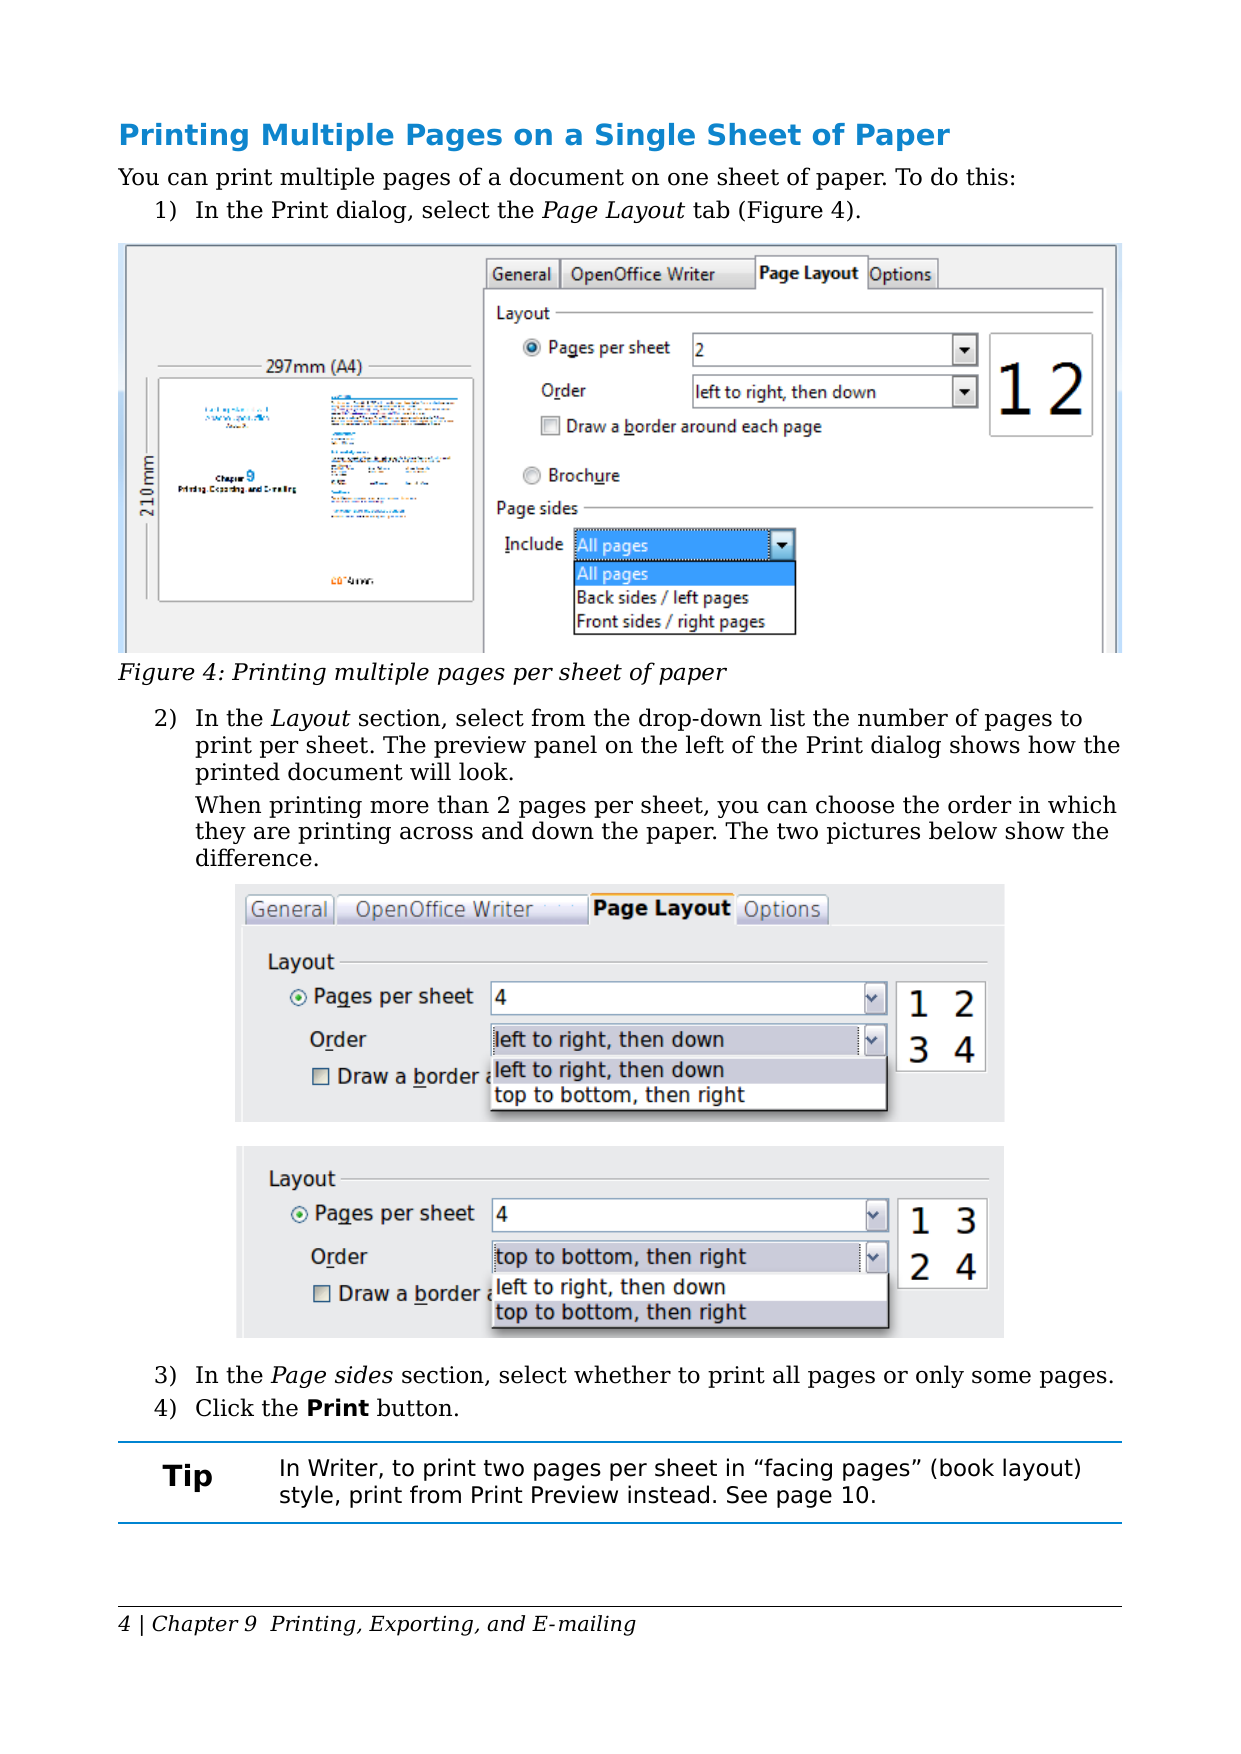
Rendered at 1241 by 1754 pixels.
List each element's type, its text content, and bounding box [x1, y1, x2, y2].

list When printing more than 2 pages per sheet, you can choose the order in which they are printing across and down the paper. The two pictures below show the difference. [195, 792, 1122, 872]
list In the Print dialog, select the Page Layout tab (Figure 4). [177, 198, 1122, 224]
text Figure 4: Printing multiple pages per sheet of paper [118, 659, 1122, 685]
list In the Layout section, select from the drop-down list the number of pages to print per sheet. The preview panel on the left of the Print dialog shows how the printed document will look. [177, 706, 1122, 786]
list You can print multiple pages of a document on one sheet of paper. To do this: [118, 164, 1122, 191]
subtitle Printing Multiple Pages on a Single Sheet of Paper [118, 118, 1122, 152]
table_header In Writer, to print two pages per sheet in “facing pages” (book layout) style, print from Print Preview instead. See page 10. [258, 1443, 1122, 1522]
table_header Tip [118, 1443, 257, 1522]
list Click the Print button. [177, 1395, 1122, 1422]
picture [118, 243, 1123, 653]
list In the Page sides section, select whether to print all pages or only some pages. [177, 1362, 1122, 1389]
picture [236, 1146, 1004, 1338]
picture [235, 884, 1005, 1122]
